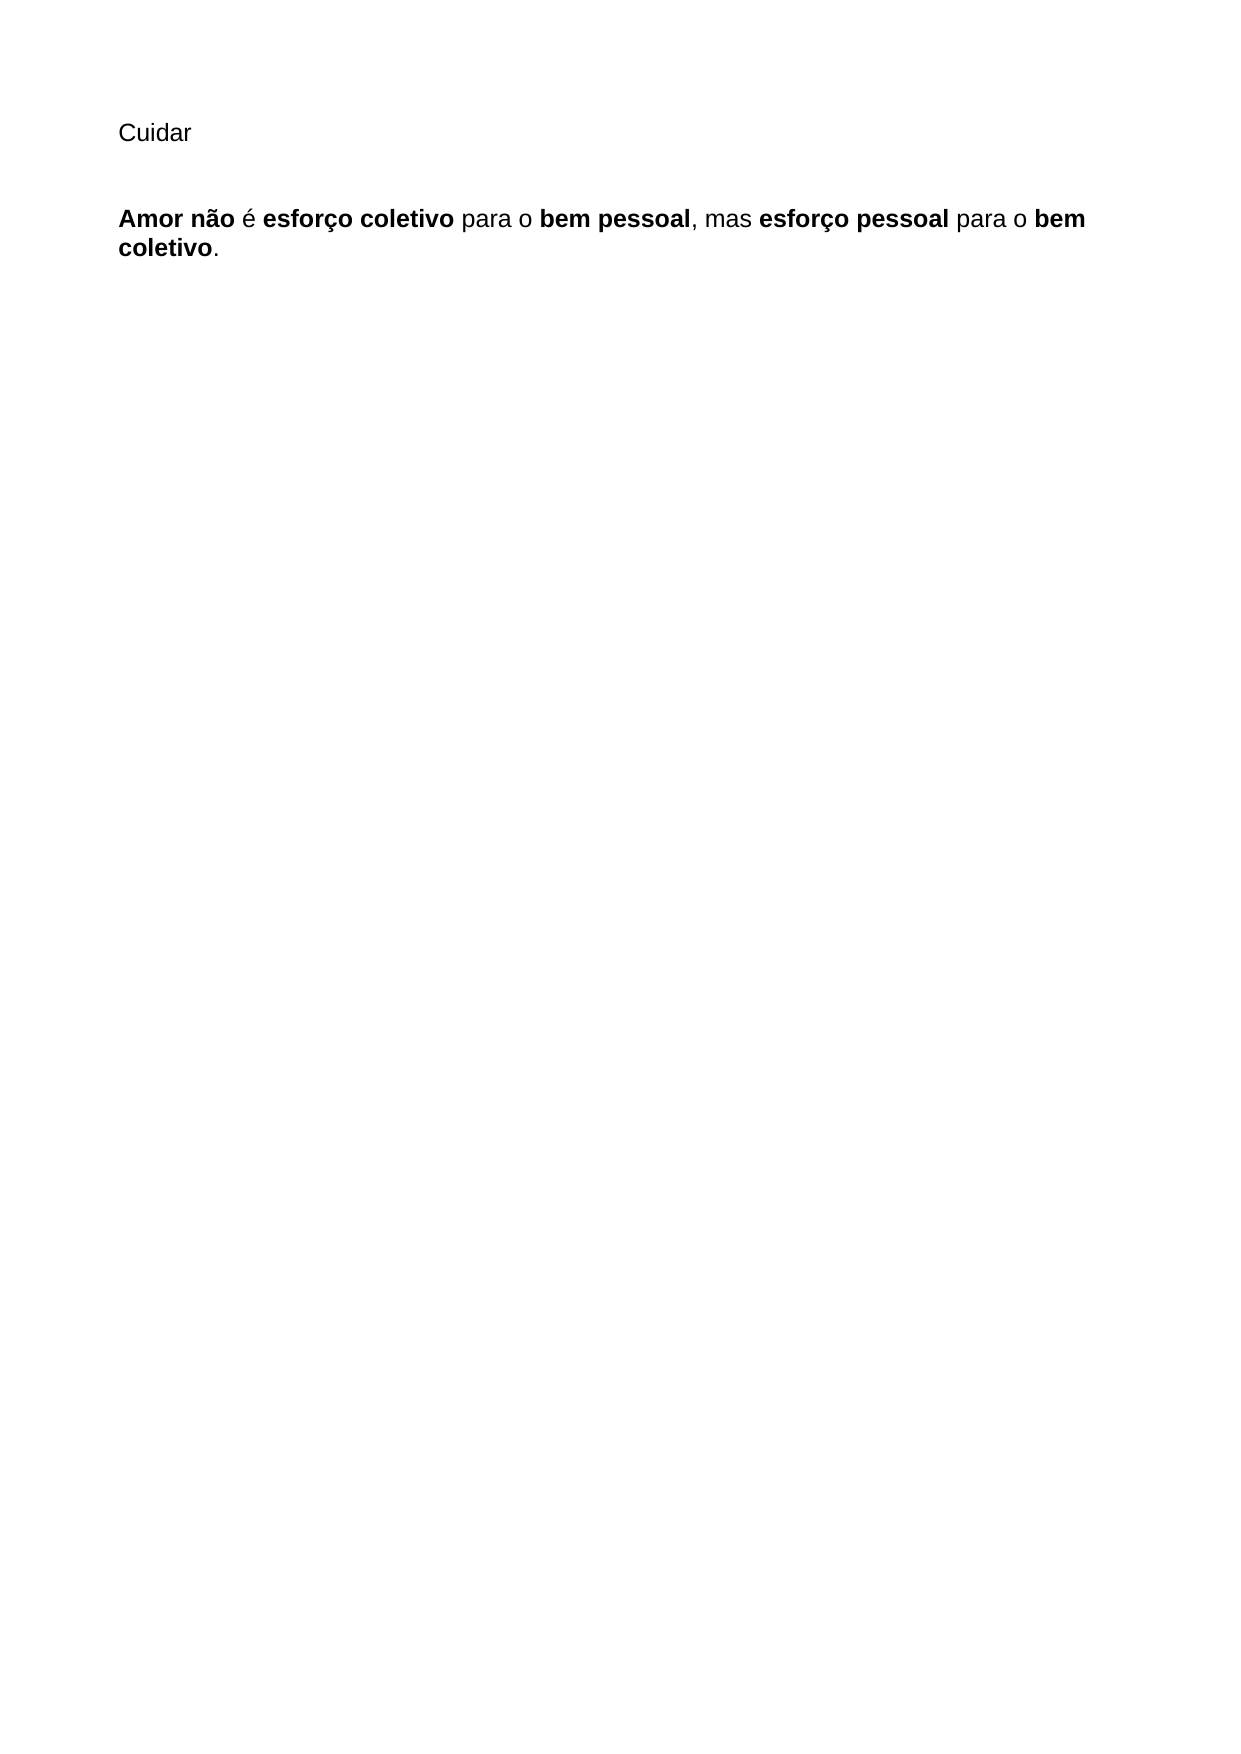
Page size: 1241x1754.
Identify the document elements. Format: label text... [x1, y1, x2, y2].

text Amor não é esforço coletivo para o bem pessoal, mas esforço pessoal para o bem coletivo. [118, 204, 1122, 262]
text Cuidar [118, 118, 1122, 147]
